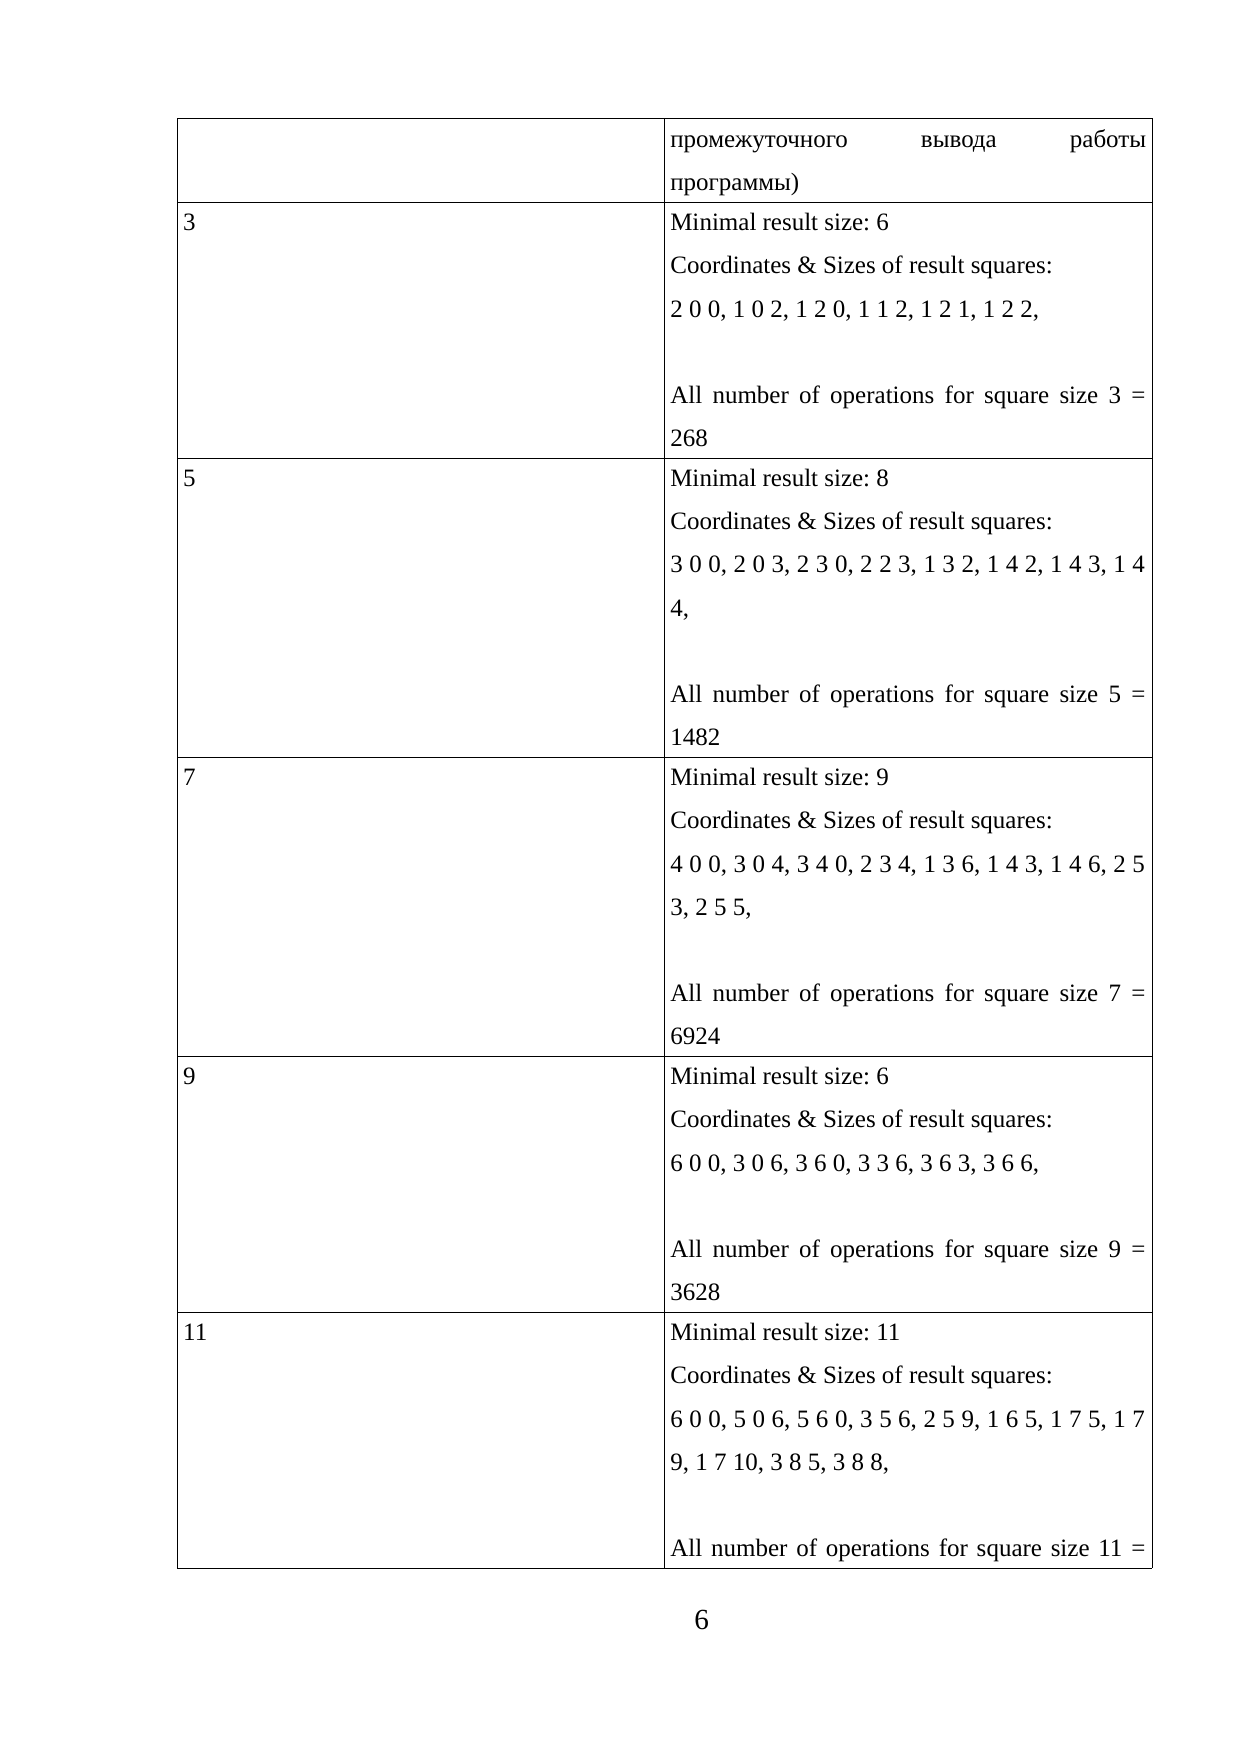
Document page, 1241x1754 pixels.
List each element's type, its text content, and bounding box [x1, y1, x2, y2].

table_header промежуточного вывода работы программы) [665, 119, 1152, 202]
table_cell Minimal result size: 6 Coordinates & Sizes of result squares: 6 0 0, 3 0 6, 3 6 0, 3 3 6, 3 6 3, 3 6 6, All number of operations for square size 9 = 3628 [665, 1057, 1152, 1312]
table_cell 9 [178, 1057, 664, 1312]
table_cell Minimal result size: 11 Coordinates & Sizes of result squares: 6 0 0, 5 0 6, 5 6 0, 3 5 6, 2 5 9, 1 6 5, 1 7 5, 1 7 9, 1 7 10, 3 8 5, 3 8 8, All number of operations for square size 11 = [665, 1313, 1152, 1567]
table_cell 3 [178, 203, 664, 457]
table_cell 11 [178, 1313, 664, 1567]
table_cell Minimal result size: 6 Coordinates & Sizes of result squares: 2 0 0, 1 0 2, 1 2 0, 1 1 2, 1 2 1, 1 2 2, All number of operations for square size 3 = 268 [665, 203, 1152, 457]
table_header [178, 119, 664, 202]
table_cell Minimal result size: 9 Coordinates & Sizes of result squares: 4 0 0, 3 0 4, 3 4 0, 2 3 4, 1 3 6, 1 4 3, 1 4 6, 2 5 3, 2 5 5, All number of operations for square size 7 = 6924 [665, 758, 1152, 1056]
table_cell Minimal result size: 8 Coordinates & Sizes of result squares: 3 0 0, 2 0 3, 2 3 0, 2 2 3, 1 3 2, 1 4 2, 1 4 3, 1 4 4, All number of operations for square size 5 = 1482 [665, 459, 1152, 757]
table_cell 5 [178, 459, 664, 757]
table_cell 7 [178, 758, 664, 1056]
